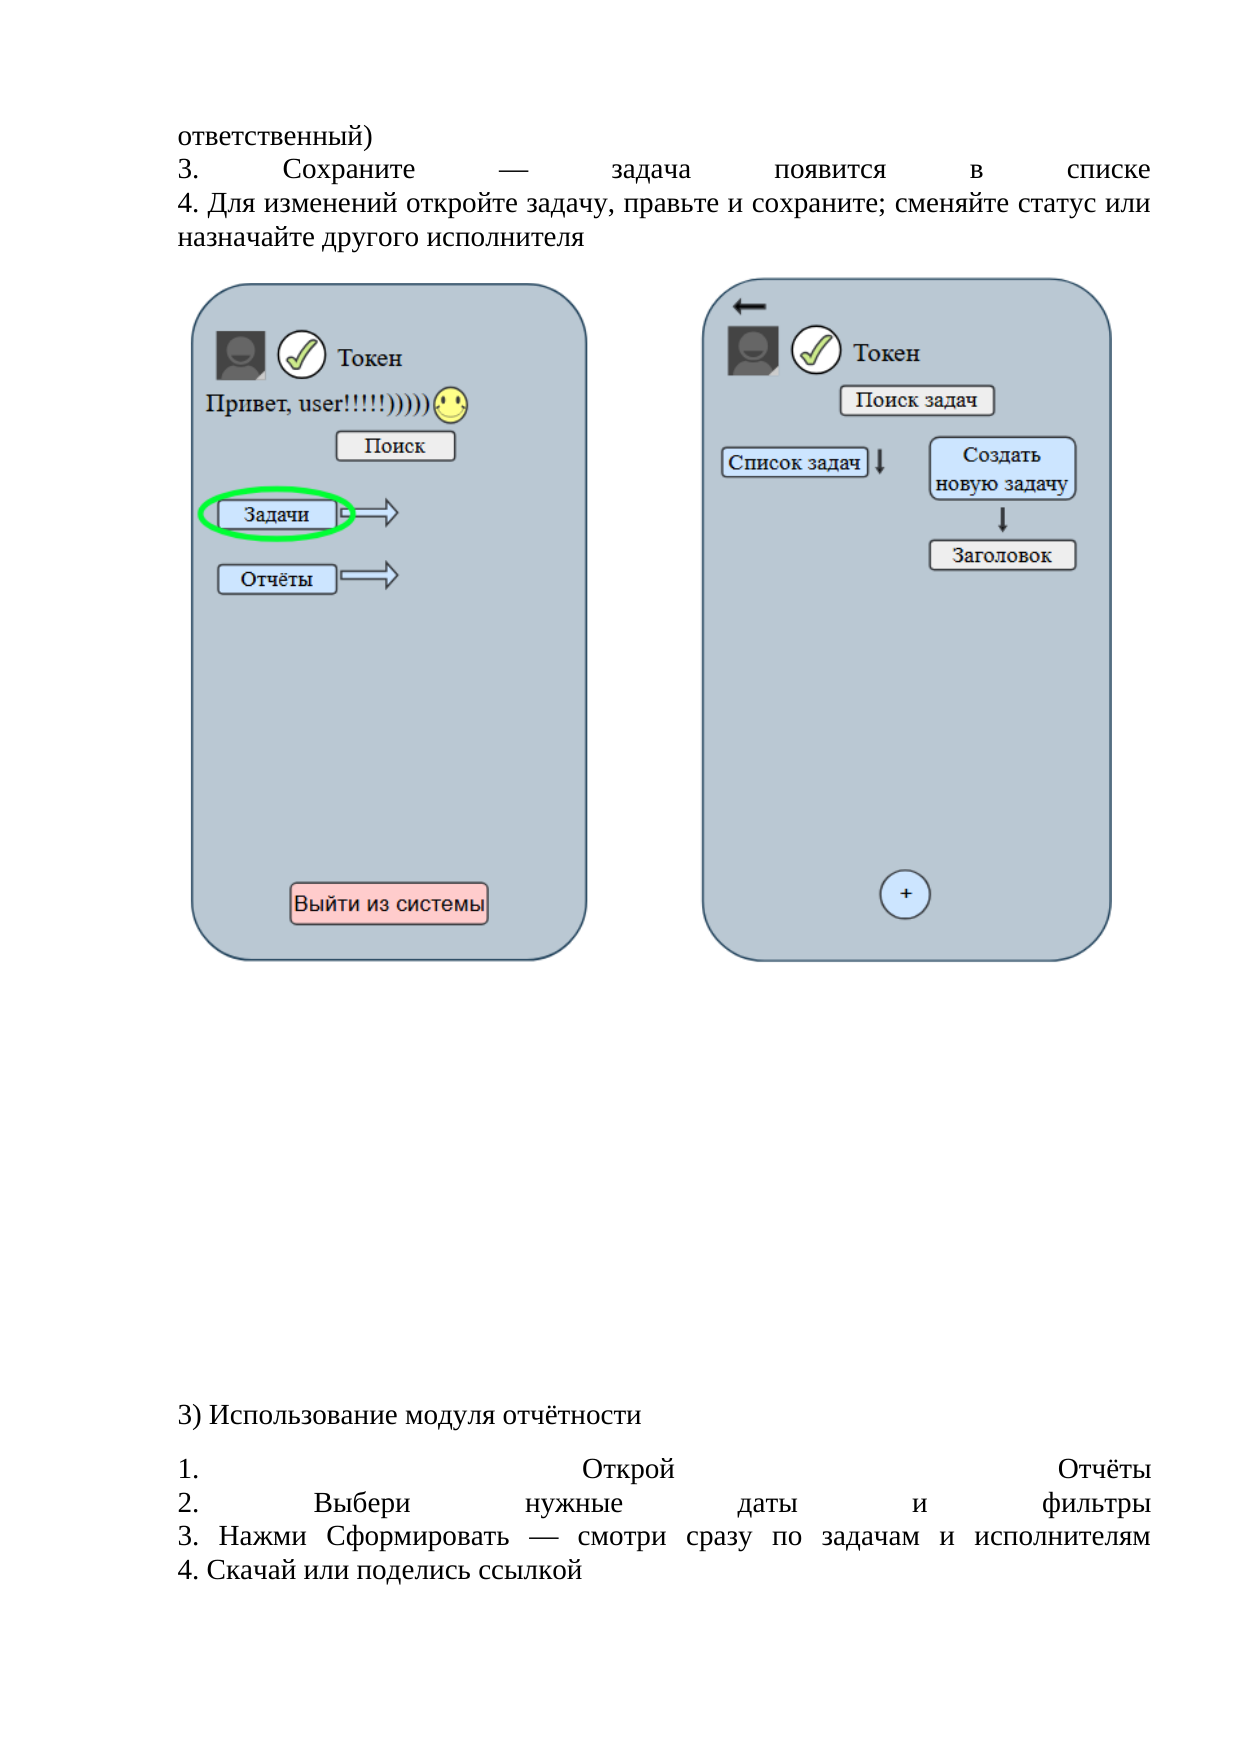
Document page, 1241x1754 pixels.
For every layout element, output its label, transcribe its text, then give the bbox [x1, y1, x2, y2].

picture [186, 282, 590, 963]
text ответственный) 3. Сохраните — задача появится в списке 4. Для изменений откройте задачу, правьте и сохраните; сменяйте статус или назначайте другого исполнителя [177, 118, 1152, 252]
text 1. Открой Отчёты 2. Выбери нужные даты и фильтры 3. Нажми Сформировать — смотри сразу по задачам и исполнителям 4. Скачай или поделись ссылкой [177, 1451, 1152, 1585]
picture [697, 276, 1112, 966]
text 3) Использование модуля отчётности [177, 1397, 1152, 1430]
